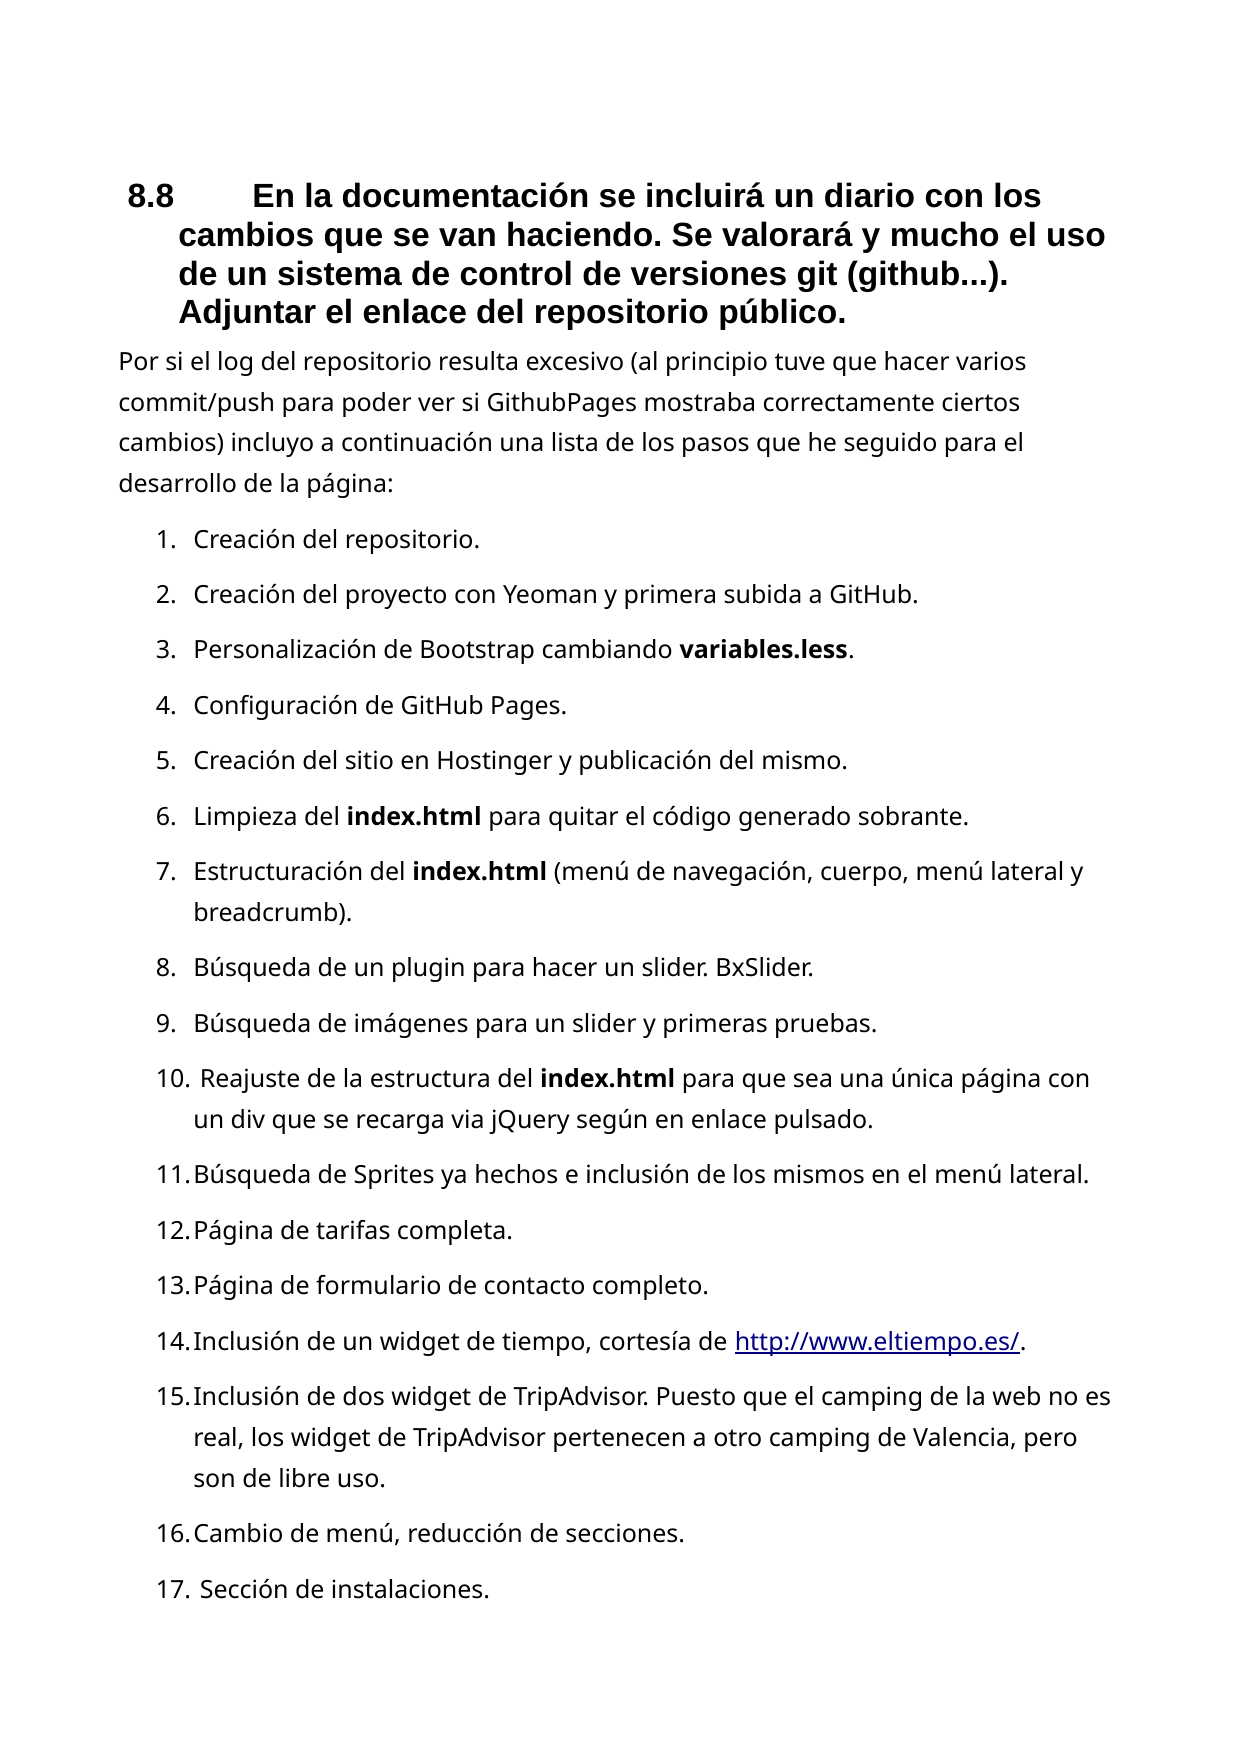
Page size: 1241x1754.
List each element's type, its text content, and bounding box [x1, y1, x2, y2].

list Creación del repositorio. [156, 521, 1122, 555]
list Sección de instalaciones. [156, 1571, 1122, 1605]
list Búsqueda de imágenes para un slider y primeras pruebas. [156, 1006, 1122, 1039]
subtitle En la documentación se incluirá un diario con los cambios que se van haciendo. Se valorará y mucho el uso de un sistema de control de versiones git (github...). Adjuntar el enlace del repositorio público. [118, 176, 1122, 331]
list Búsqueda de un plugin para hacer un slider. BxSlider. [156, 950, 1122, 984]
list Creación del proyecto con Yeoman y primera subida a GitHub. [156, 577, 1122, 611]
list Inclusión de un widget de tiempo, cortesía de http://www.eltiempo.es/. [156, 1323, 1122, 1357]
text Por si el log del repositorio resulta excesivo (al principio tuve que hacer varios commit/push para poder ver si GithubPages mostraba correctamente ciertos cambios) incluyo a continuación una lista de los pasos que he seguido para el desarrollo de la página: [118, 343, 1122, 500]
list Página de tarifas completa. [156, 1213, 1122, 1247]
list Creación del sitio en Hostinger y publicación del mismo. [156, 743, 1122, 777]
list Estructuración del index.html (menú de navegación, cuerpo, menú lateral y breadcrumb). [156, 854, 1122, 929]
list Configuración de GitHub Pages. [156, 688, 1122, 722]
list Reajuste de la estructura del index.html para que sea una única página con un div que se recarga via jQuery según en enlace pulsado. [156, 1061, 1122, 1136]
list Búsqueda de Sprites ya hechos e inclusión de los mismos en el menú lateral. [156, 1157, 1122, 1191]
list Cambio de menú, reducción de secciones. [156, 1516, 1122, 1550]
list Página de formulario de contacto completo. [156, 1268, 1122, 1302]
list Inclusión de dos widget de TripAdvisor. Puesto que el camping de la web no es real, los widget de TripAdvisor pertenecen a otro camping de Valencia, pero son de libre uso. [156, 1379, 1122, 1494]
list Limpieza del index.html para quitar el código generado sobrante. [156, 798, 1122, 832]
list Personalización de Bootstrap cambiando variables.less. [156, 632, 1122, 666]
